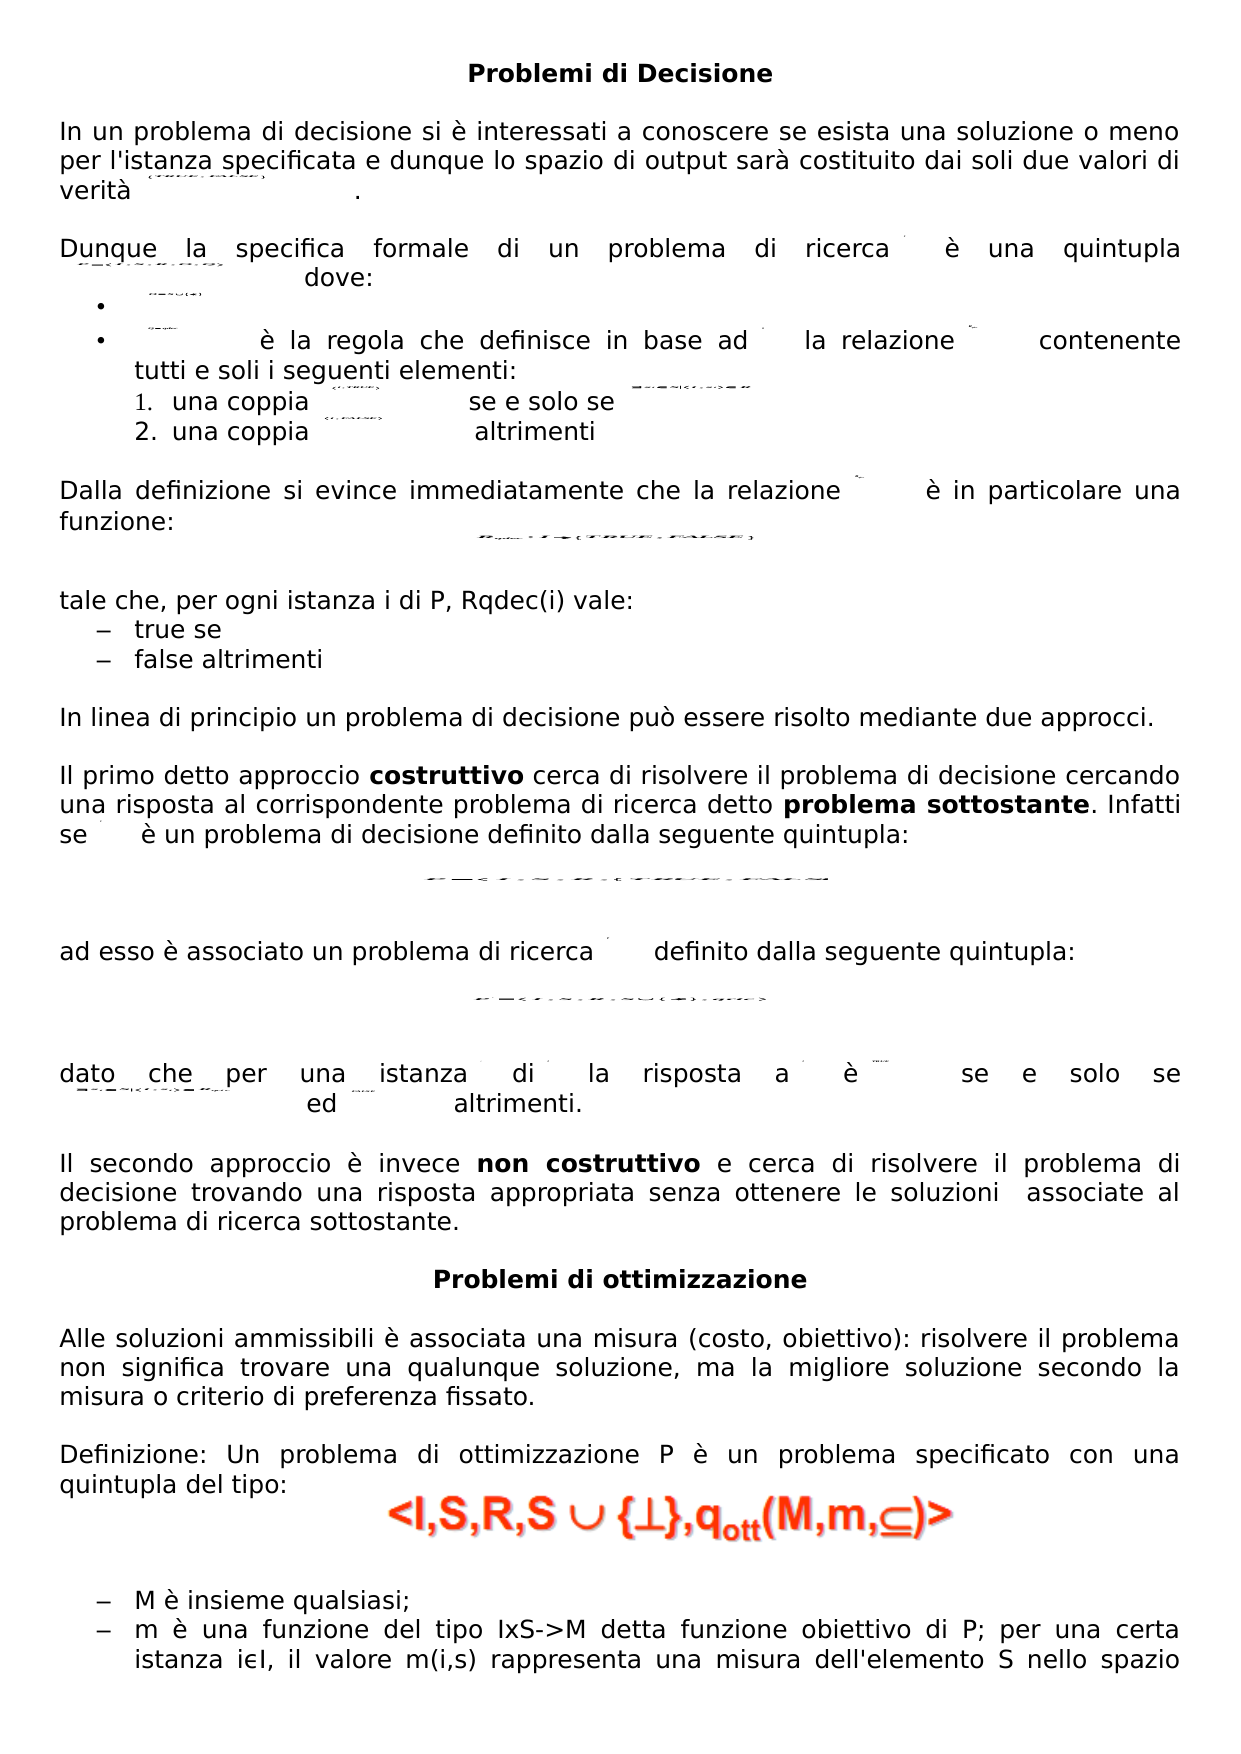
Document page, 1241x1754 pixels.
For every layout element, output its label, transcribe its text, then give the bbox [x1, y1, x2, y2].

text tale che, per ogni istanza i di P, Rqdec(i) vale: [59, 586, 1181, 616]
text Alle soluzioni ammissibili è associata una misura (costo, obiettivo): risolvere il problema non significa trovare una qualunque soluzione, ma la migliore soluzione secondo la misura o criterio di preferenza fissato. [59, 1324, 1181, 1412]
text Problemi di Decisione [59, 59, 1181, 88]
text Dunque la specifica formale di un problema di ricercaè una quintupladove: [59, 234, 1181, 293]
text dato che per una istanzadila risposta aèse e solo seedaltrimenti. [59, 1059, 1181, 1120]
list true se [97, 616, 1181, 645]
list M è insieme qualsiasi; [97, 1587, 1181, 1616]
text Il primo detto approccio costruttivo cerca di risolvere il problema di decisione cercando una risposta al corrispondente problema di ricerca detto problema sottostante. Infatti seè un problema di decisione definito dalla seguente quintupla: [59, 761, 1181, 849]
picture [371, 1483, 966, 1558]
list false altrimenti [97, 645, 1181, 674]
text Dalla definizione si evince immediatamente che la relazioneè in particolare una funzione: [59, 475, 1181, 536]
list una coppia se e solo se [134, 386, 1181, 417]
list m è una funzione del tipo IxS->M detta funzione obiettivo di P; per una certa istanza iϵI, il valore m(i,s) rappresenta una misura dell'elemento S nello spazio [97, 1616, 1181, 1674]
list è la regola che definisce in base adla relazionecontenente tutti e soli i seguenti elementi: [97, 325, 1181, 386]
list una coppiaaltrimenti [134, 417, 1181, 446]
text ad esso è associato un problema di ricercadefinito dalla seguente quintupla: [59, 937, 1181, 968]
text In un problema di decisione si è interessati a conoscere se esista una soluzione o meno per l'istanza specificata e dunque lo spazio di output sarà costituito dai soli due valori di verità. [59, 117, 1181, 205]
text Definizione: Un problema di ottimizzazione P è un problema specificato con una quintupla del tipo: [59, 1441, 1181, 1499]
text Il secondo approccio è invece non costruttivo e cerca di risolvere il problema di decisione trovando una risposta appropriata senza ottenere le soluzioni associate al problema di ricerca sottostante. [59, 1149, 1181, 1237]
text In linea di principio un problema di decisione può essere risolto mediante due approcci. [59, 703, 1181, 732]
text Problemi di ottimizzazione [59, 1266, 1181, 1295]
